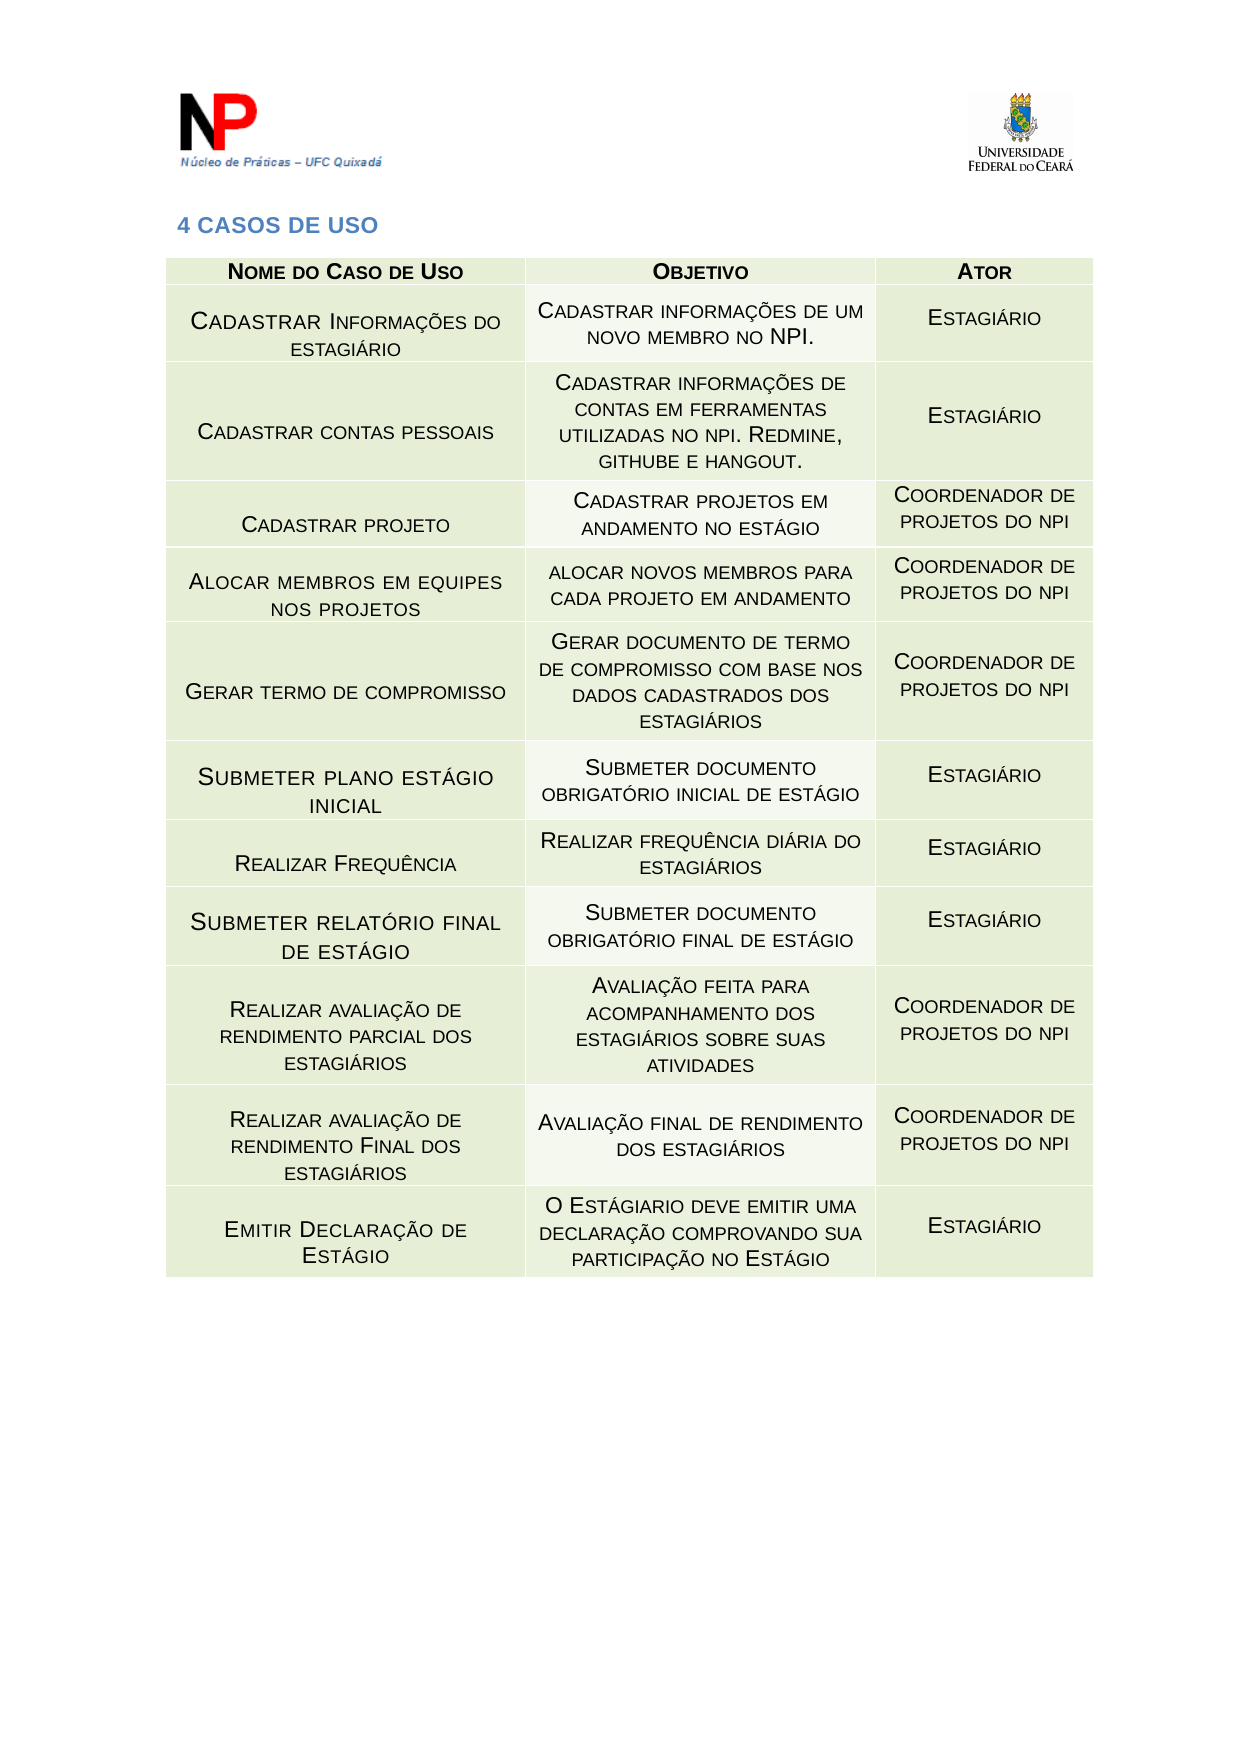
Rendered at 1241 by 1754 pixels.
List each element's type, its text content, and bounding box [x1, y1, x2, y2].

table_cell Coordenador de projetos do npi [876, 548, 1093, 621]
table_cell Realizar Frequência [166, 820, 525, 886]
text 4 CASOS DE USO [177, 212, 1104, 238]
table_cell Submeter documento obrigatório final de estágio [526, 887, 875, 965]
table_cell Realizar avaliação de rendimento Final dos estagiários [166, 1085, 525, 1185]
table_cell Estagiário [876, 887, 1093, 965]
table_cell O Estágiario deve emitir uma declaração comprovando sua participação no Estágio [526, 1186, 875, 1277]
table_cell Coordenador de projetos do npi [876, 481, 1093, 546]
picture [968, 93, 1074, 171]
table_cell Coordenador de projetos do npi [876, 622, 1093, 740]
table_cell Gerar documento de termo de compromisso com base nos dados cadastrados dos estagiários [526, 622, 875, 740]
table_cell Estagiário [876, 285, 1093, 361]
picture [177, 90, 385, 170]
table_cell Submeter plano estágio inicial [166, 741, 525, 819]
table_cell Estagiário [876, 362, 1093, 480]
table_cell Submeter documento obrigatório inicial de estágio [526, 741, 875, 819]
table_cell Alocar membros em equipes nos projetos [166, 548, 525, 621]
table_cell Cadastrar informações de contas em ferramentas utilizadas no npi. Redmine, githube e hangout. [526, 362, 875, 480]
table_cell Cadastrar informações de um novo membro no NPI. [526, 285, 875, 361]
table_cell Avaliação final de rendimento dos estagiários [526, 1085, 875, 1185]
table_cell Gerar termo de compromisso [166, 622, 525, 740]
table_cell Submeter relatório final de estágio [166, 887, 525, 965]
table_cell Estagiário [876, 741, 1093, 819]
table_cell Cadastrar Informações do estagiário [166, 285, 525, 361]
table_cell Cadastrar projeto [166, 481, 525, 546]
table_cell Coordenador de projetos do npi [876, 1085, 1093, 1185]
table_cell Realizar avaliação de rendimento parcial dos estagiários [166, 966, 525, 1084]
table_header Objetivo [526, 258, 875, 284]
table_cell Coordenador de projetos do npi [876, 966, 1093, 1084]
table_cell Estagiário [876, 820, 1093, 886]
table_cell Cadastrar contas pessoais [166, 362, 525, 480]
table_cell Realizar frequência diária do estagiários [526, 820, 875, 886]
table_cell alocar novos membros para cada projeto em andamento [526, 548, 875, 621]
table_cell Estagiário [876, 1186, 1093, 1277]
table_cell Emitir Declaração de Estágio [166, 1186, 525, 1277]
table_cell Cadastrar projetos em andamento no estágio [526, 481, 875, 546]
table_header Nome do Caso de Uso [166, 258, 525, 284]
table_header Ator [876, 258, 1093, 284]
table_cell Avaliação feita para acompanhamento dos estagiários sobre suas atividades [526, 966, 875, 1084]
